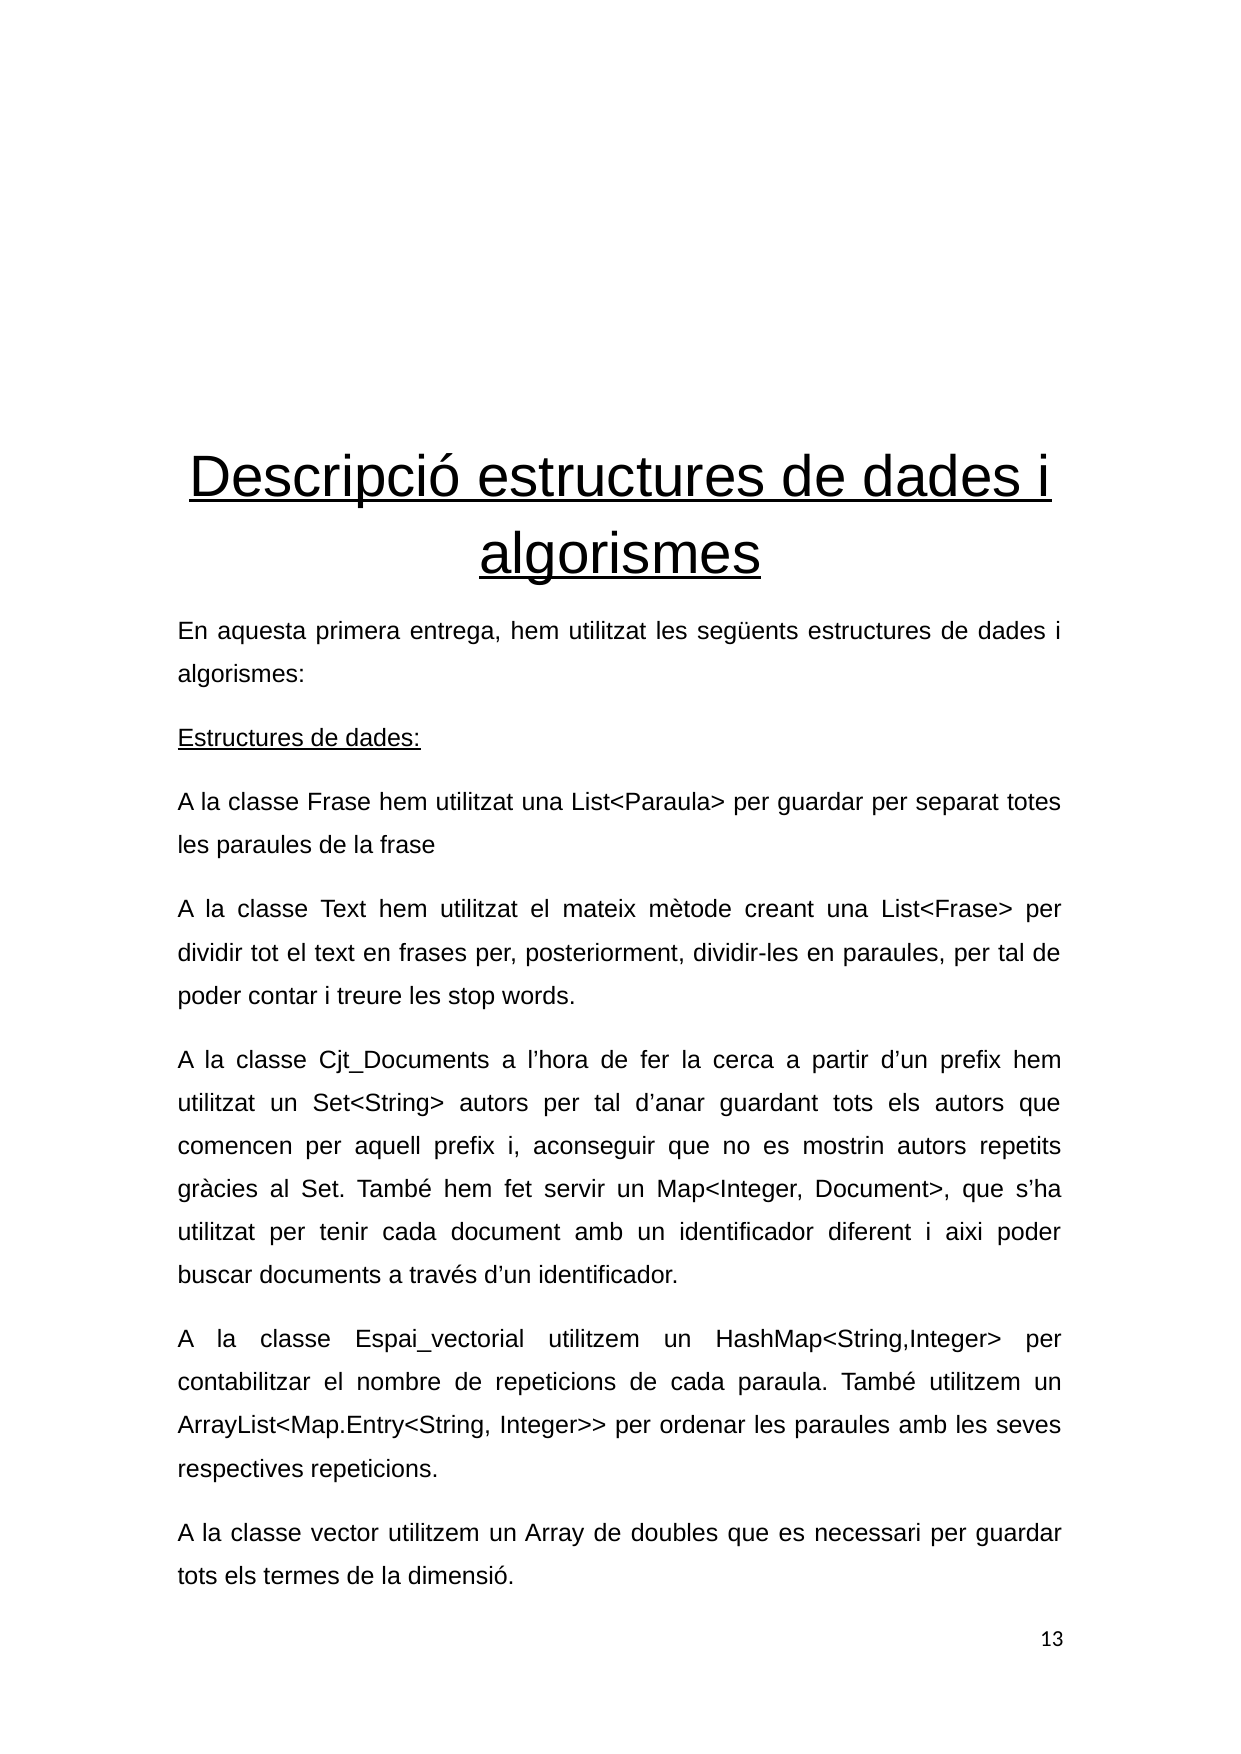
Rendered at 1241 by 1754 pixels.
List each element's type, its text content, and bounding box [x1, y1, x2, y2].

text A la classe Text hem utilitzat el mateix mètode creant una List<Frase> per dividir tot el text en frases per, posteriorment, dividir-les en paraules, per tal de poder contar i treure les stop words. [177, 894, 1063, 1009]
text A la classe Espai_vectorial utilitzem un HashMap<String,Integer> per contabilitzar el nombre de repeticions de cada paraula. També utilitzem un ArrayList<Map.Entry<String, Integer>> per ordenar les paraules amb les seves respectives repeticions. [177, 1324, 1063, 1482]
text A la classe Frase hem utilitzat una List<Paraula> per guardar per separat totes les paraules de la frase [177, 787, 1063, 859]
text Descripció estructures de dades i algorismes [177, 441, 1063, 586]
text A la classe Cjt_Documents a l’hora de fer la cerca a partir d’un prefix hem utilitzat un Set<String> autors per tal d’anar guardant tots els autors que comencen per aquell prefix i, aconseguir que no es mostrin autors repetits gràcies al Set. També hem fet servir un Map<Integer, Document>, que s’ha utilitzat per tenir cada document amb un identificador diferent i aixi poder buscar documents a través d’un identificador. [177, 1045, 1063, 1289]
text Estructures de dades: [177, 723, 1063, 752]
text A la classe vector utilitzem un Array de doubles que es necessari per guardar tots els termes de la dimensió. [177, 1518, 1063, 1589]
text En aquesta primera entrega, hem utilitzat les següents estructures de dades i algorismes: [177, 616, 1063, 688]
